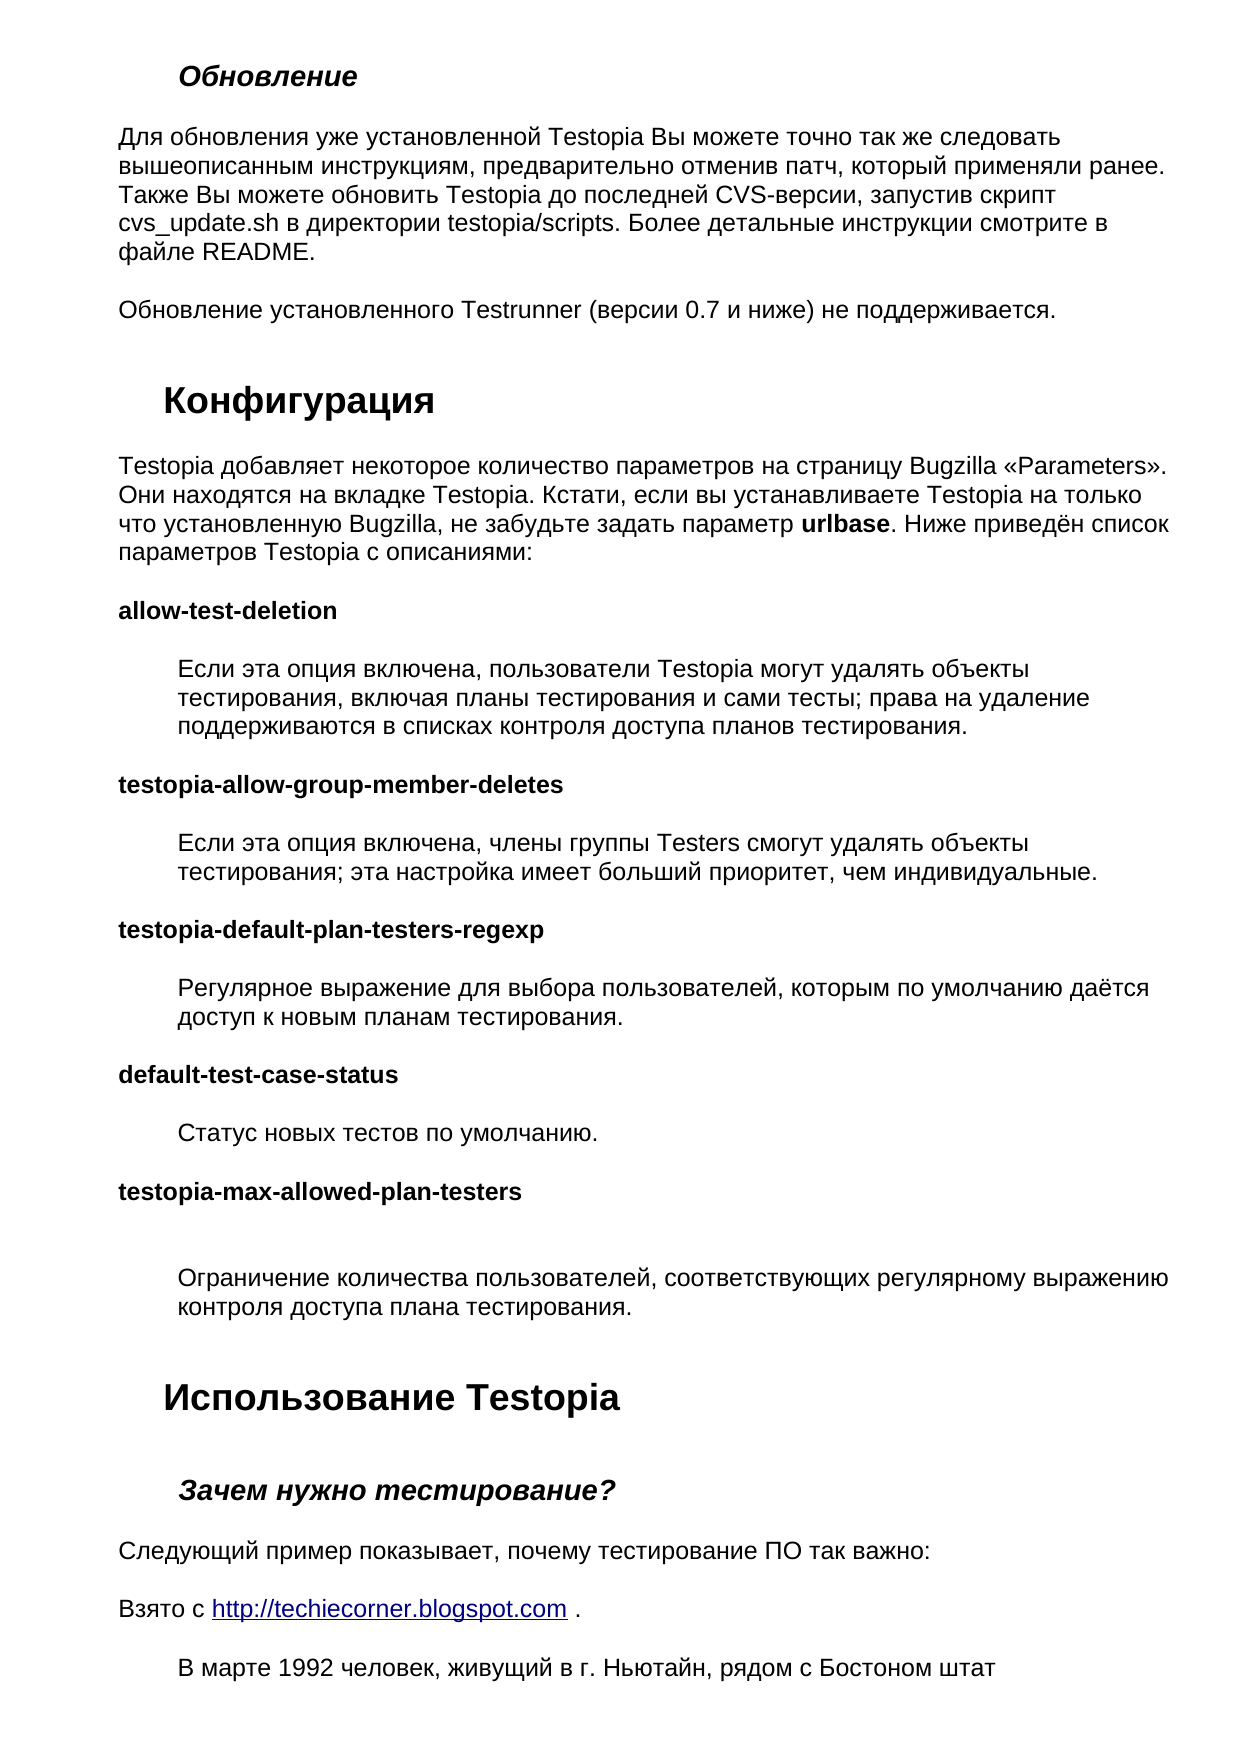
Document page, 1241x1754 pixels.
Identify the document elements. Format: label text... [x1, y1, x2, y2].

list Если эта опция включена, пользователи Testopia могут удалять объекты тестирования, включая планы тестирования и сами тесты; права на удаление поддерживаются в списках контроля доступа планов тестирования. [177, 654, 1181, 740]
list Статус новых тестов по умолчанию. [177, 1118, 1181, 1147]
text allow-test-deletion [118, 596, 1181, 624]
text Для обновления уже установленной Testopia Вы можете точно так же следовать вышеописанным инструкциям, предварительно отменив патч, который применяли ранее. Также Вы можете обновить Testopia до последней CVS-версии, запустив скрипт cvs_update.sh в директории testopia/scripts. Более детальные инструкции смотрите в файле README. [118, 122, 1181, 266]
text Обновление установленного Testrunner (версии 0.7 и ниже) не поддерживается. [118, 295, 1181, 324]
subtitle Конфигурация [118, 378, 1181, 422]
list Ограничение количества пользователей, соответствующих регулярному выражению контроля доступа плана тестирования. [177, 1263, 1181, 1321]
text testopia-allow-group-member-deletes [118, 769, 1181, 798]
subtitle Обновление [118, 59, 1181, 93]
text В марте 1992 человек, живущий в г. Ньютайн, рядом с Бостоном штат [177, 1652, 1122, 1681]
text Следующий пример показывает, почему тестирование ПО так важно: [118, 1536, 1181, 1565]
text testopia-default-plan-testers-regexp [118, 915, 1181, 943]
text Взято с http://techiecorner.blogspot.com . [118, 1594, 1181, 1623]
list Если эта опция включена, члены группы Testers смогут удалять объекты тестирования; эта настройка имеет больший приоритет, чем индивидуальные. [177, 828, 1181, 885]
subtitle testopia-max-allowed-plan-testers [118, 1176, 1181, 1205]
text Testopia добавляет некоторое количество параметров на страницу Bugzilla «Parameters». Они находятся на вкладке Testopia. Кстати, если вы устанавливаете Testopia на только что установленную Bugzilla, не забудьте задать параметр urlbase. Ниже приведён список параметров Testopia с описаниями: [118, 451, 1181, 566]
text default-test-case-status [118, 1060, 1181, 1089]
subtitle Использование Testopia [118, 1375, 1181, 1418]
list Регулярное выражение для выбора пользователей, которым по умолчанию даётся доступ к новым планам тестирования. [177, 973, 1181, 1031]
subtitle Зачем нужно тестирование? [118, 1473, 1181, 1507]
